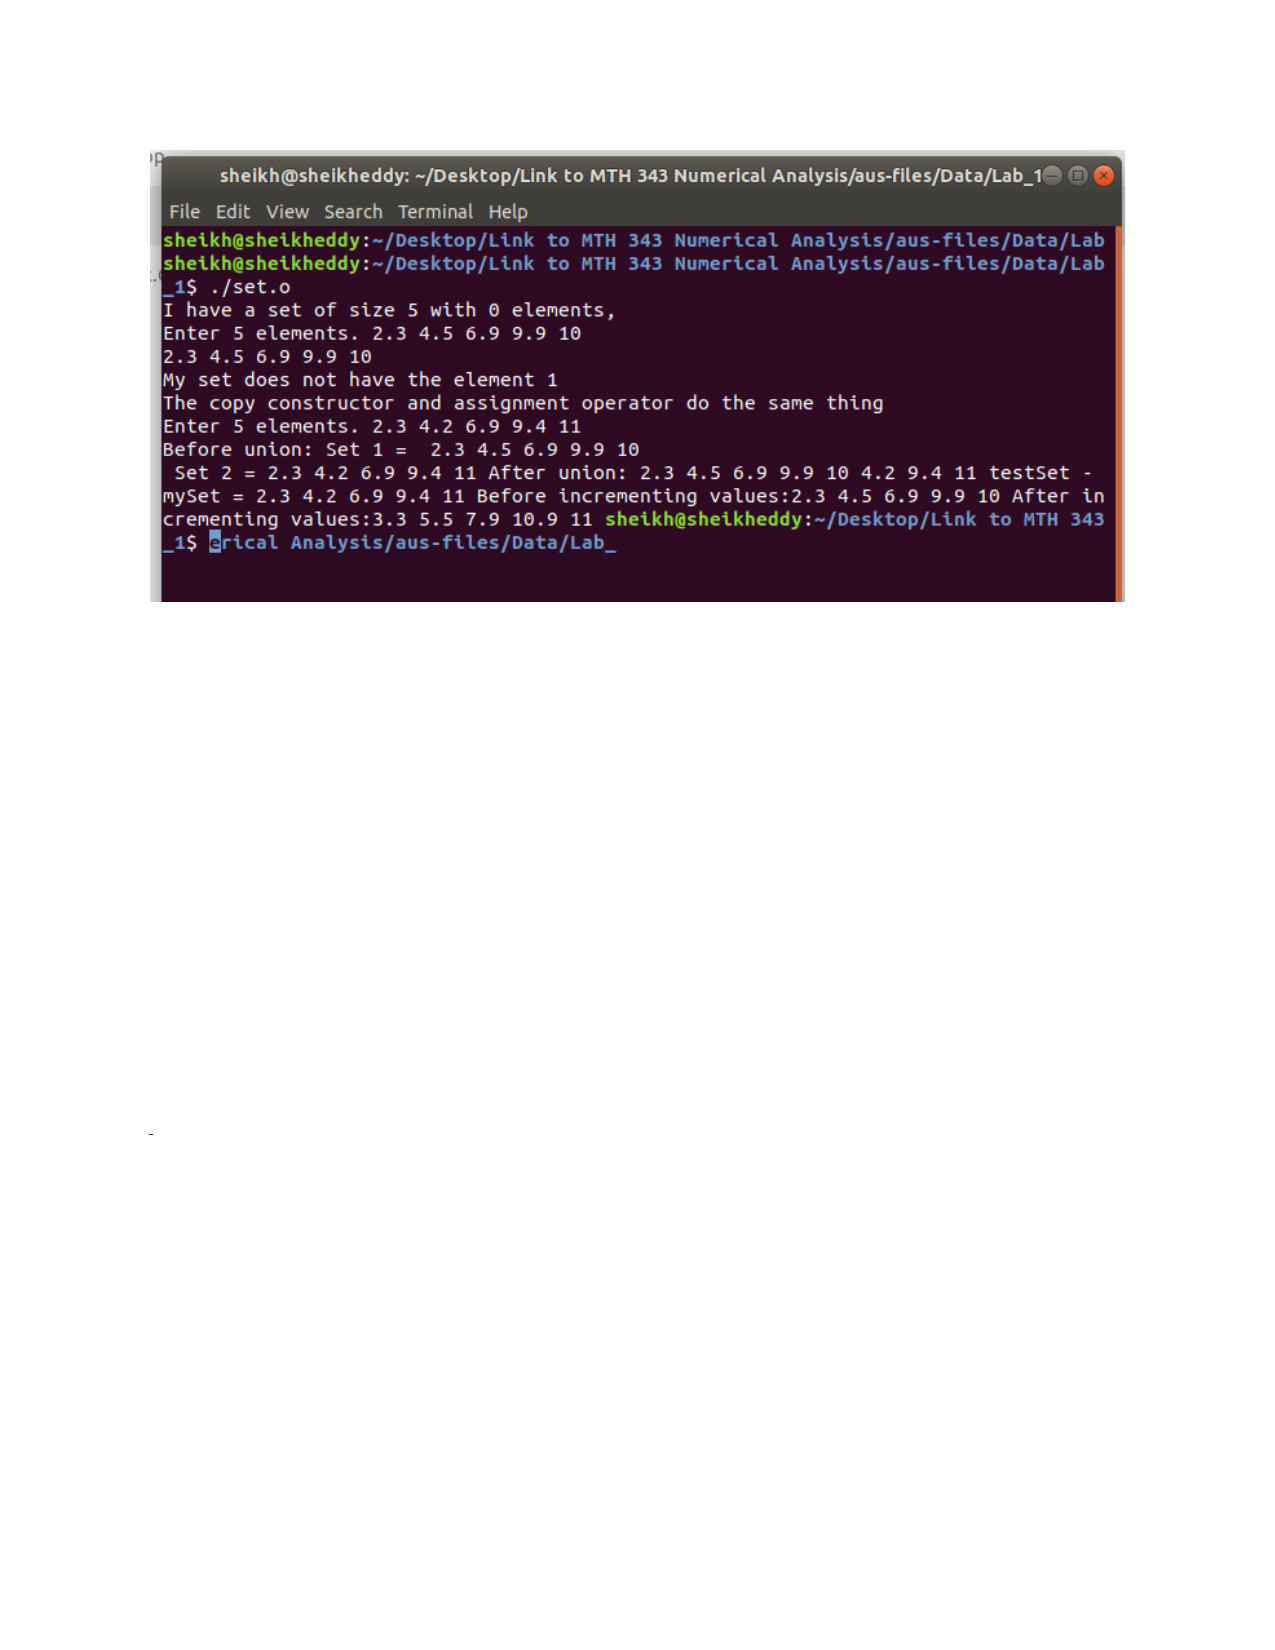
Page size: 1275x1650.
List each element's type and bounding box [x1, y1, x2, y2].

picture [150, 150, 1125, 602]
